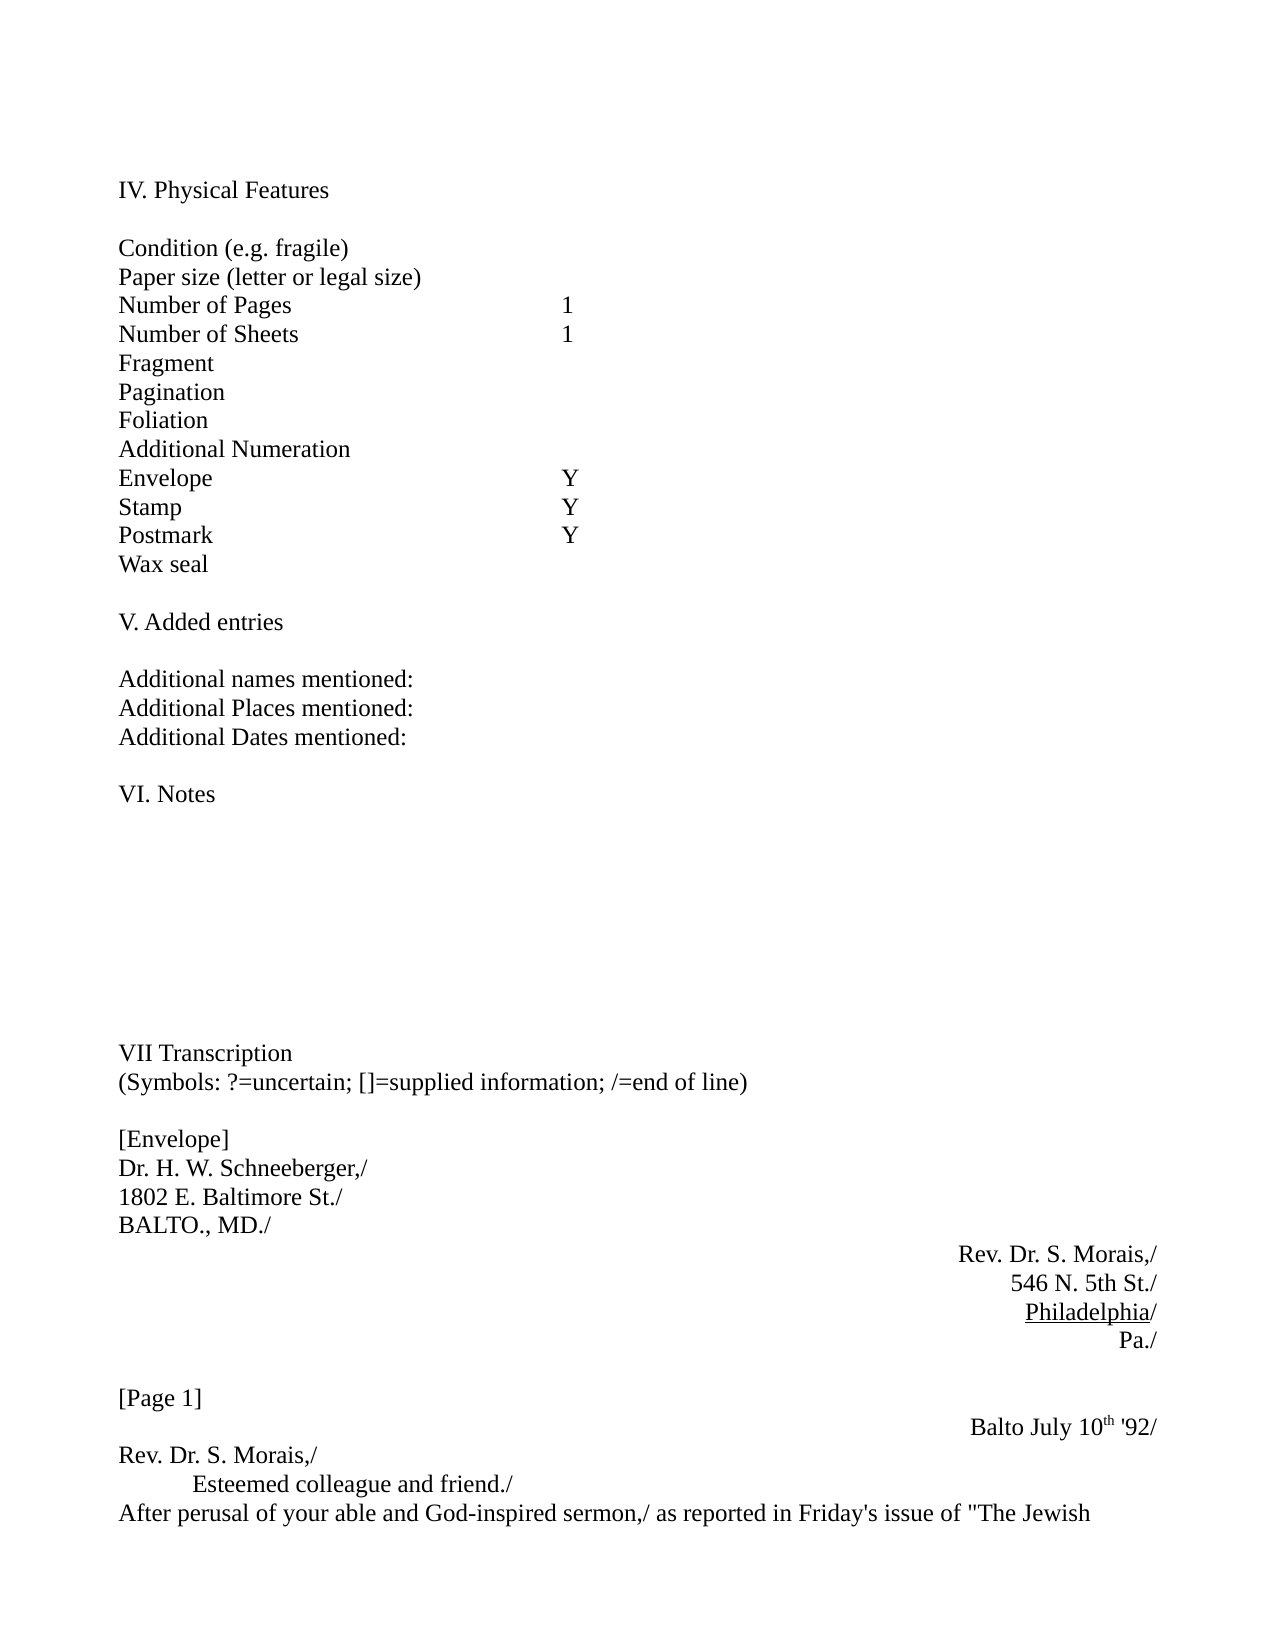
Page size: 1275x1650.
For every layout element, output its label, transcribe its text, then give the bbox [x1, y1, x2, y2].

text [Page 1] [118, 1383, 1157, 1412]
text VII Transcription [118, 1038, 1157, 1067]
text BALTO., MD./ [118, 1211, 1157, 1239]
text Number of Pages 1 [118, 291, 1157, 319]
text Additional names mentioned: [118, 664, 1157, 693]
text Paper size (letter or legal size) [118, 262, 1157, 291]
text IV. Physical Features [118, 176, 1157, 204]
text Rev. Dr. S. Morais,/ [118, 1441, 1157, 1469]
text Envelope Y [118, 463, 1157, 492]
text Philadelphia/ [118, 1297, 1157, 1326]
text Esteemed colleague and friend./ [118, 1469, 1157, 1498]
text Balto July 10th '92/ [118, 1412, 1157, 1441]
text 1802 E. Baltimore St./ [118, 1182, 1157, 1211]
text Additional Numeration [118, 434, 1157, 463]
text After perusal of your able and God-inspired sermon,/ as reported in Friday's issue of "The Jewish [118, 1498, 1157, 1527]
text Stamp Y [118, 492, 1157, 521]
text (Symbols: ?=uncertain; []=supplied information; /=end of line) [118, 1067, 1157, 1096]
text V. Added entries [118, 607, 1157, 636]
text Pa./ [118, 1326, 1157, 1354]
text [Envelope] [118, 1124, 1157, 1153]
text Fragment [118, 348, 1157, 377]
text Condition (e.g. fragile) [118, 233, 1157, 262]
text Number of Sheets 1 [118, 319, 1157, 348]
text Additional Places mentioned: [118, 693, 1157, 722]
text VI. Notes [118, 779, 1157, 808]
text 546 N. 5th St./ [118, 1268, 1157, 1297]
text Additional Dates mentioned: [118, 722, 1157, 751]
text Postma rk Y [118, 521, 1157, 549]
text Rev. Dr. S. Morais,/ [118, 1239, 1157, 1268]
text Pagination [118, 377, 1157, 406]
text Wax seal [118, 549, 1157, 578]
text Foliation [118, 406, 1157, 434]
text Dr. H. W. Schneeberger,/ [118, 1153, 1157, 1182]
